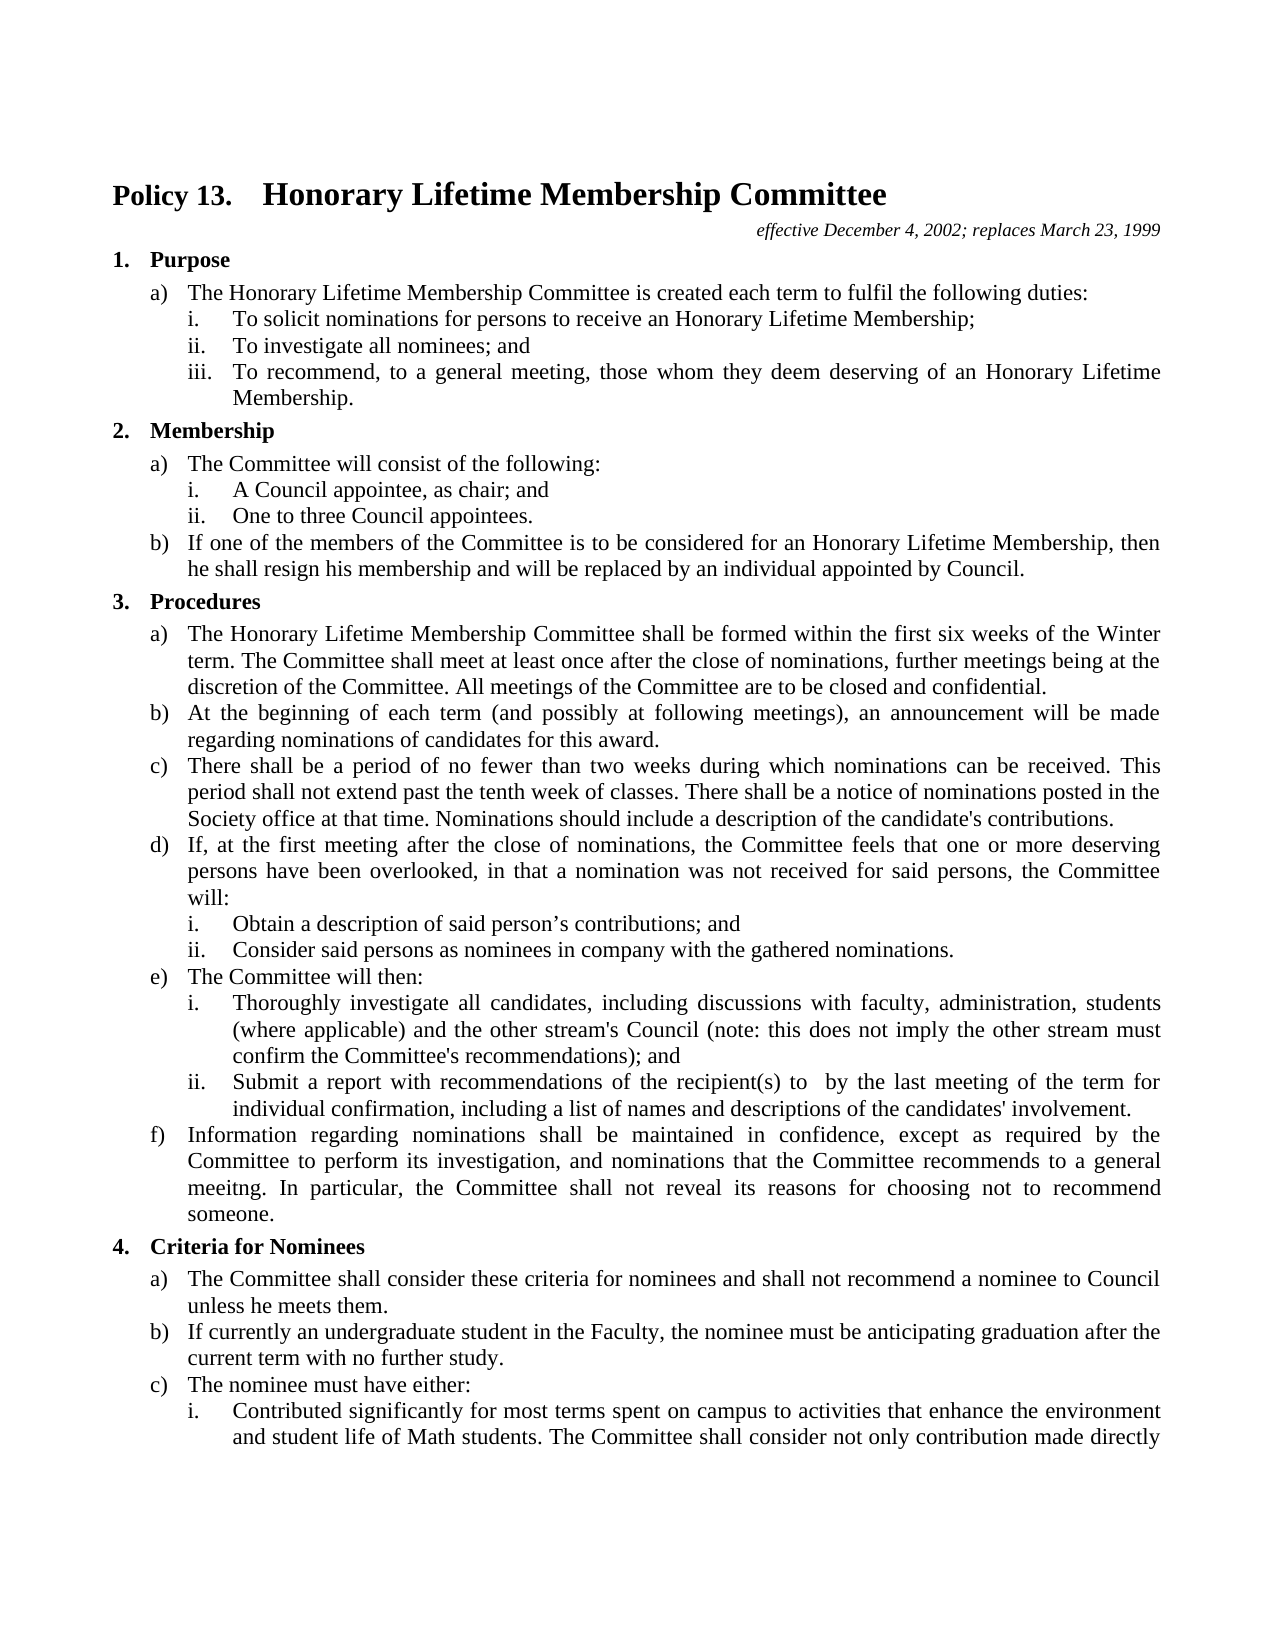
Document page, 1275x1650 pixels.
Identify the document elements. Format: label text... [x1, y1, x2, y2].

subtitle Contributed significantly for most terms spent on campus to activities that enhance the environment and student life of Math students. The Committee shall consider not only contribution made directly [187, 1397, 1162, 1450]
subtitle The Committee will then: [150, 963, 1162, 989]
subtitle To solicit nominations for persons to receive an Honorary Lifetime Membership; [187, 305, 1162, 332]
subtitle There shall be a period of no fewer than two weeks during which nominations can be received. This period shall not extend past the tenth week of classes. There shall be a notice of nominations posted in the Society office at that time. Nominations should include a description of the candidate's contributions. [150, 752, 1162, 831]
subtitle To investigate all nominees; and [187, 332, 1162, 358]
subtitle Consider said persons as nominees in company with the gathered nominations. [187, 937, 1162, 963]
subtitle Information regarding nominations shall be maintained in confidence, except as required by the Committee to perform its investigation, and nominations that the Committee recommends to a general meeitng. In particular, the Committee shall not reveal its reasons for choosing not to recommend someone. [150, 1121, 1162, 1226]
subtitle Membership [112, 417, 1162, 443]
subtitle The Committee will consist of the following: [150, 450, 1162, 476]
subtitle A Council appointee, as chair; and [187, 476, 1162, 502]
subtitle One to three Council appointees. [187, 502, 1162, 529]
text effective December 4, 2002; replaces March 23, 1999 [112, 219, 1162, 240]
subtitle Submit a report with recommendations of the recipient(s) to by the last meeting of the term for individual confirmation, including a list of names and descriptions of the candidates' involvement. [187, 1068, 1162, 1121]
subtitle To recommend, to a general meeting, those whom they deem deserving of an Honorary Lifetime Membership. [187, 358, 1162, 411]
subtitle If one of the members of the Committee is to be considered for an Honorary Lifetime Membership, then he shall resign his membership and will be replaced by an individual appointed by Council. [150, 529, 1162, 581]
subtitle The Honorary Lifetime Membership Committee is created each term to fulfil the following duties: [150, 279, 1162, 305]
subtitle Thoroughly investigate all candidates, including discussions with faculty, administration, students (where applicable) and the other stream's Council (note: this does not imply the other stream must confirm the Committee's recommendations); and [187, 989, 1162, 1068]
subtitle Obtain a description of said person’s contributions; and [187, 910, 1162, 937]
subtitle The Committee shall consider these criteria for nominees and shall not recommend a nominee to Council unless he meets them. [150, 1265, 1162, 1318]
subtitle If currently an undergraduate student in the Faculty, the nominee must be anticipating graduation after the current term with no further study. [150, 1318, 1162, 1371]
subtitle Purpose [112, 246, 1162, 273]
subtitle If, at the first meeting after the close of nominations, the Committee feels that one or more deserving persons have been overlooked, in that a nomination was not received for said persons, the Committee will: [150, 831, 1162, 910]
subtitle At the beginning of each term (and possibly at following meetings), an announcement will be made regarding nominations of candidates for this award. [150, 699, 1162, 752]
subtitle The Honorary Lifetime Membership Committee shall be formed within the first six weeks of the Winter term. The Committee shall meet at least once after the close of nominations, further meetings being at the discretion of the Committee. All meetings of the Committee are to be closed and confidential. [150, 620, 1162, 699]
subtitle Criteria for Nominees [112, 1233, 1162, 1259]
subtitle Honorary Lifetime Membership Committee [112, 174, 1162, 212]
subtitle The nominee must have either: [150, 1371, 1162, 1397]
subtitle Procedures [112, 588, 1162, 614]
